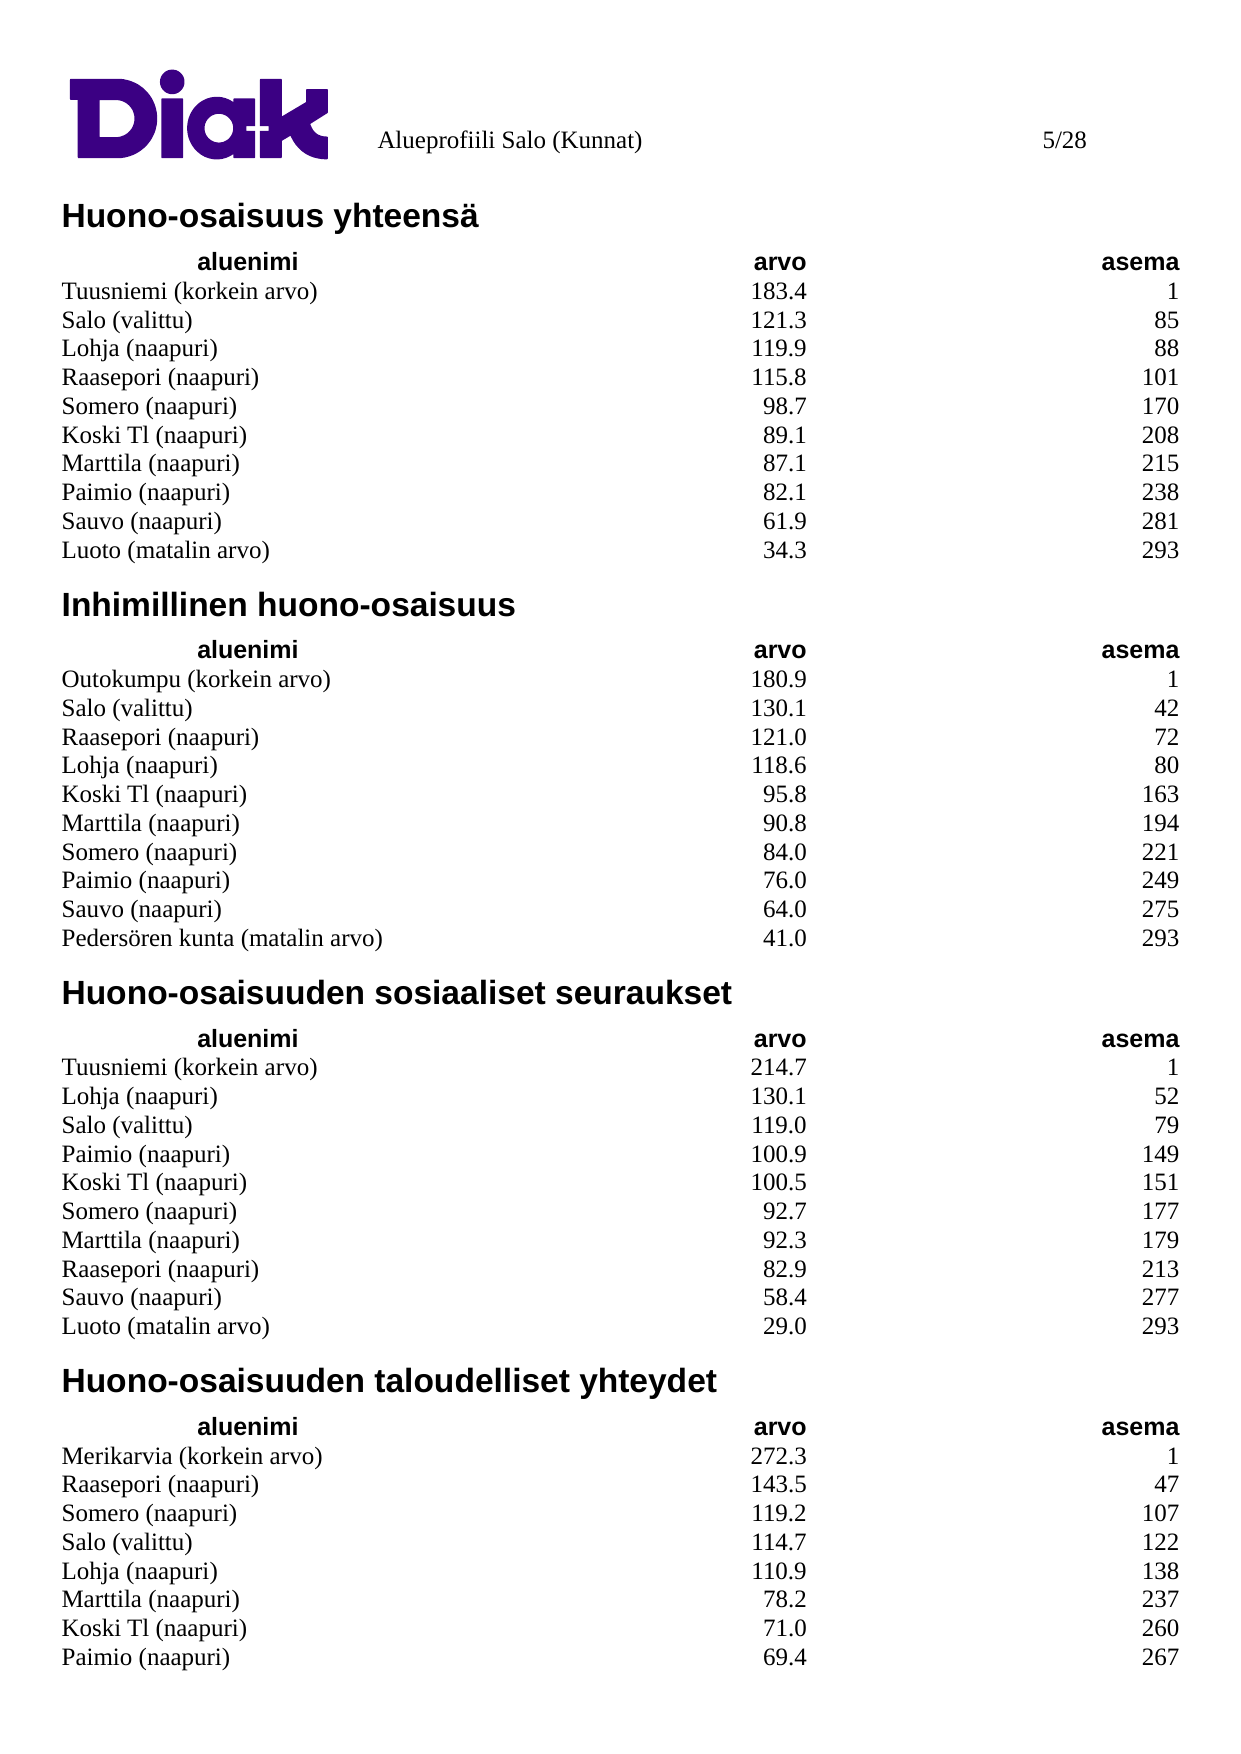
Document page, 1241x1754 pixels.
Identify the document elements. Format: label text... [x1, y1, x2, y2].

table_cell Lohja (naapuri) [61, 1556, 434, 1584]
table_cell Outokumpu (korkein arvo) [61, 664, 434, 693]
table_header arvo [434, 636, 806, 664]
table_cell 170 [806, 391, 1179, 420]
table_cell 92.3 [434, 1225, 806, 1254]
table_cell 107 [806, 1498, 1179, 1527]
table_header asema [806, 636, 1179, 664]
table_cell 58.4 [434, 1283, 806, 1311]
table_cell Marttila (naapuri) [61, 1225, 434, 1254]
table_cell 82.1 [434, 477, 806, 506]
table_cell 119.0 [434, 1110, 806, 1139]
table_header asema [806, 247, 1179, 276]
table_cell Somero (naapuri) [61, 837, 434, 866]
table_cell 34.3 [434, 535, 806, 563]
table_cell 249 [806, 866, 1179, 894]
table_cell 130.1 [434, 693, 806, 722]
table_cell Sauvo (naapuri) [61, 506, 434, 535]
table_cell 82.9 [434, 1254, 806, 1282]
table_cell Sauvo (naapuri) [61, 1283, 434, 1311]
table_cell Marttila (naapuri) [61, 808, 434, 837]
table_cell 78.2 [434, 1585, 806, 1613]
table_cell Marttila (naapuri) [61, 449, 434, 477]
table_cell 149 [806, 1139, 1179, 1167]
table_cell Lohja (naapuri) [61, 751, 434, 779]
table_cell Raasepori (naapuri) [61, 722, 434, 751]
table_cell 1 [806, 1053, 1179, 1081]
table_cell 110.9 [434, 1556, 806, 1584]
table_cell Marttila (naapuri) [61, 1585, 434, 1613]
table_cell 1 [806, 1441, 1179, 1469]
table_cell 177 [806, 1196, 1179, 1225]
table_cell 163 [806, 779, 1179, 808]
table_header aluenimi [61, 1412, 434, 1441]
table_cell 29.0 [434, 1311, 806, 1340]
table_header arvo [434, 1024, 806, 1052]
table_cell Salo (valittu) [61, 305, 434, 333]
table_cell Salo (valittu) [61, 1527, 434, 1556]
table_cell Somero (naapuri) [61, 391, 434, 420]
table_cell 119.2 [434, 1498, 806, 1527]
table_cell Tuusniemi (korkein arvo) [61, 1053, 434, 1081]
table_cell 92.7 [434, 1196, 806, 1225]
table_cell 267 [806, 1642, 1179, 1671]
table_cell 118.6 [434, 751, 806, 779]
table_cell Salo (valittu) [61, 693, 434, 722]
table_cell Paimio (naapuri) [61, 477, 434, 506]
table_cell 138 [806, 1556, 1179, 1584]
table_cell 88 [806, 334, 1179, 362]
table_cell Paimio (naapuri) [61, 1139, 434, 1167]
table_cell 95.8 [434, 779, 806, 808]
subtitle Huono-osaisuuden taloudelliset yhteydet [61, 1361, 1179, 1399]
table_cell Koski Tl (naapuri) [61, 1168, 434, 1196]
table_cell 42 [806, 693, 1179, 722]
table_cell Luoto (matalin arvo) [61, 1311, 434, 1340]
table_cell Merikarvia (korkein arvo) [61, 1441, 434, 1469]
table_cell 275 [806, 894, 1179, 923]
table_cell 100.5 [434, 1168, 806, 1196]
table_cell 281 [806, 506, 1179, 535]
table_header aluenimi [61, 247, 434, 276]
table_cell 208 [806, 420, 1179, 448]
table_cell 72 [806, 722, 1179, 751]
table_header asema [806, 1024, 1179, 1052]
table_cell 151 [806, 1168, 1179, 1196]
table_cell Koski Tl (naapuri) [61, 779, 434, 808]
table_cell 272.3 [434, 1441, 806, 1469]
table_cell 179 [806, 1225, 1179, 1254]
table_cell Luoto (matalin arvo) [61, 535, 434, 563]
table_cell 85 [806, 305, 1179, 333]
table_cell 71.0 [434, 1613, 806, 1642]
table_cell 84.0 [434, 837, 806, 866]
table_cell 115.8 [434, 362, 806, 391]
table_cell 293 [806, 535, 1179, 563]
table_cell Somero (naapuri) [61, 1498, 434, 1527]
table_cell 121.3 [434, 305, 806, 333]
table_cell Pedersören kunta (matalin arvo) [61, 923, 434, 952]
table_cell 80 [806, 751, 1179, 779]
subtitle Huono-osaisuuden sosiaaliset seuraukset [61, 973, 1179, 1011]
table_cell 114.7 [434, 1527, 806, 1556]
table_cell 214.7 [434, 1053, 806, 1081]
table_cell Salo (valittu) [61, 1110, 434, 1139]
table_cell 293 [806, 1311, 1179, 1340]
table_cell 237 [806, 1585, 1179, 1613]
table_cell Lohja (naapuri) [61, 334, 434, 362]
table_cell Raasepori (naapuri) [61, 1254, 434, 1282]
table_cell 61.9 [434, 506, 806, 535]
table_cell Koski Tl (naapuri) [61, 1613, 434, 1642]
table_cell Koski Tl (naapuri) [61, 420, 434, 448]
table_cell Raasepori (naapuri) [61, 1470, 434, 1498]
table_cell 121.0 [434, 722, 806, 751]
table_cell 52 [806, 1081, 1179, 1110]
table_cell 87.1 [434, 449, 806, 477]
table_cell 183.4 [434, 276, 806, 305]
table_cell 122 [806, 1527, 1179, 1556]
table_cell 41.0 [434, 923, 806, 952]
table_header arvo [434, 247, 806, 276]
table_cell 76.0 [434, 866, 806, 894]
table_cell 119.9 [434, 334, 806, 362]
table_header aluenimi [61, 1024, 434, 1052]
table_cell Sauvo (naapuri) [61, 894, 434, 923]
table_cell 64.0 [434, 894, 806, 923]
table_cell Raasepori (naapuri) [61, 362, 434, 391]
table_cell 143.5 [434, 1470, 806, 1498]
table_cell 130.1 [434, 1081, 806, 1110]
subtitle Inhimillinen huono-osaisuus [61, 584, 1179, 623]
table_cell 1 [806, 276, 1179, 305]
table_cell 180.9 [434, 664, 806, 693]
table_cell 221 [806, 837, 1179, 866]
table_cell 98.7 [434, 391, 806, 420]
table_cell 47 [806, 1470, 1179, 1498]
table_cell 213 [806, 1254, 1179, 1282]
table_cell 293 [806, 923, 1179, 952]
table_cell Lohja (naapuri) [61, 1081, 434, 1110]
table_cell 260 [806, 1613, 1179, 1642]
table_header aluenimi [61, 636, 434, 664]
subtitle Huono-osaisuus yhteensä [61, 196, 1179, 235]
table_cell 101 [806, 362, 1179, 391]
table_cell 89.1 [434, 420, 806, 448]
table_cell 90.8 [434, 808, 806, 837]
table_cell 277 [806, 1283, 1179, 1311]
table_cell 215 [806, 449, 1179, 477]
table_header arvo [434, 1412, 806, 1441]
table_cell 194 [806, 808, 1179, 837]
table_cell 1 [806, 664, 1179, 693]
table_cell Somero (naapuri) [61, 1196, 434, 1225]
table_header asema [806, 1412, 1179, 1441]
table_cell Tuusniemi (korkein arvo) [61, 276, 434, 305]
table_cell 69.4 [434, 1642, 806, 1671]
table_cell Paimio (naapuri) [61, 1642, 434, 1671]
table_cell Paimio (naapuri) [61, 866, 434, 894]
table_cell 100.9 [434, 1139, 806, 1167]
table_cell 79 [806, 1110, 1179, 1139]
table_cell 238 [806, 477, 1179, 506]
